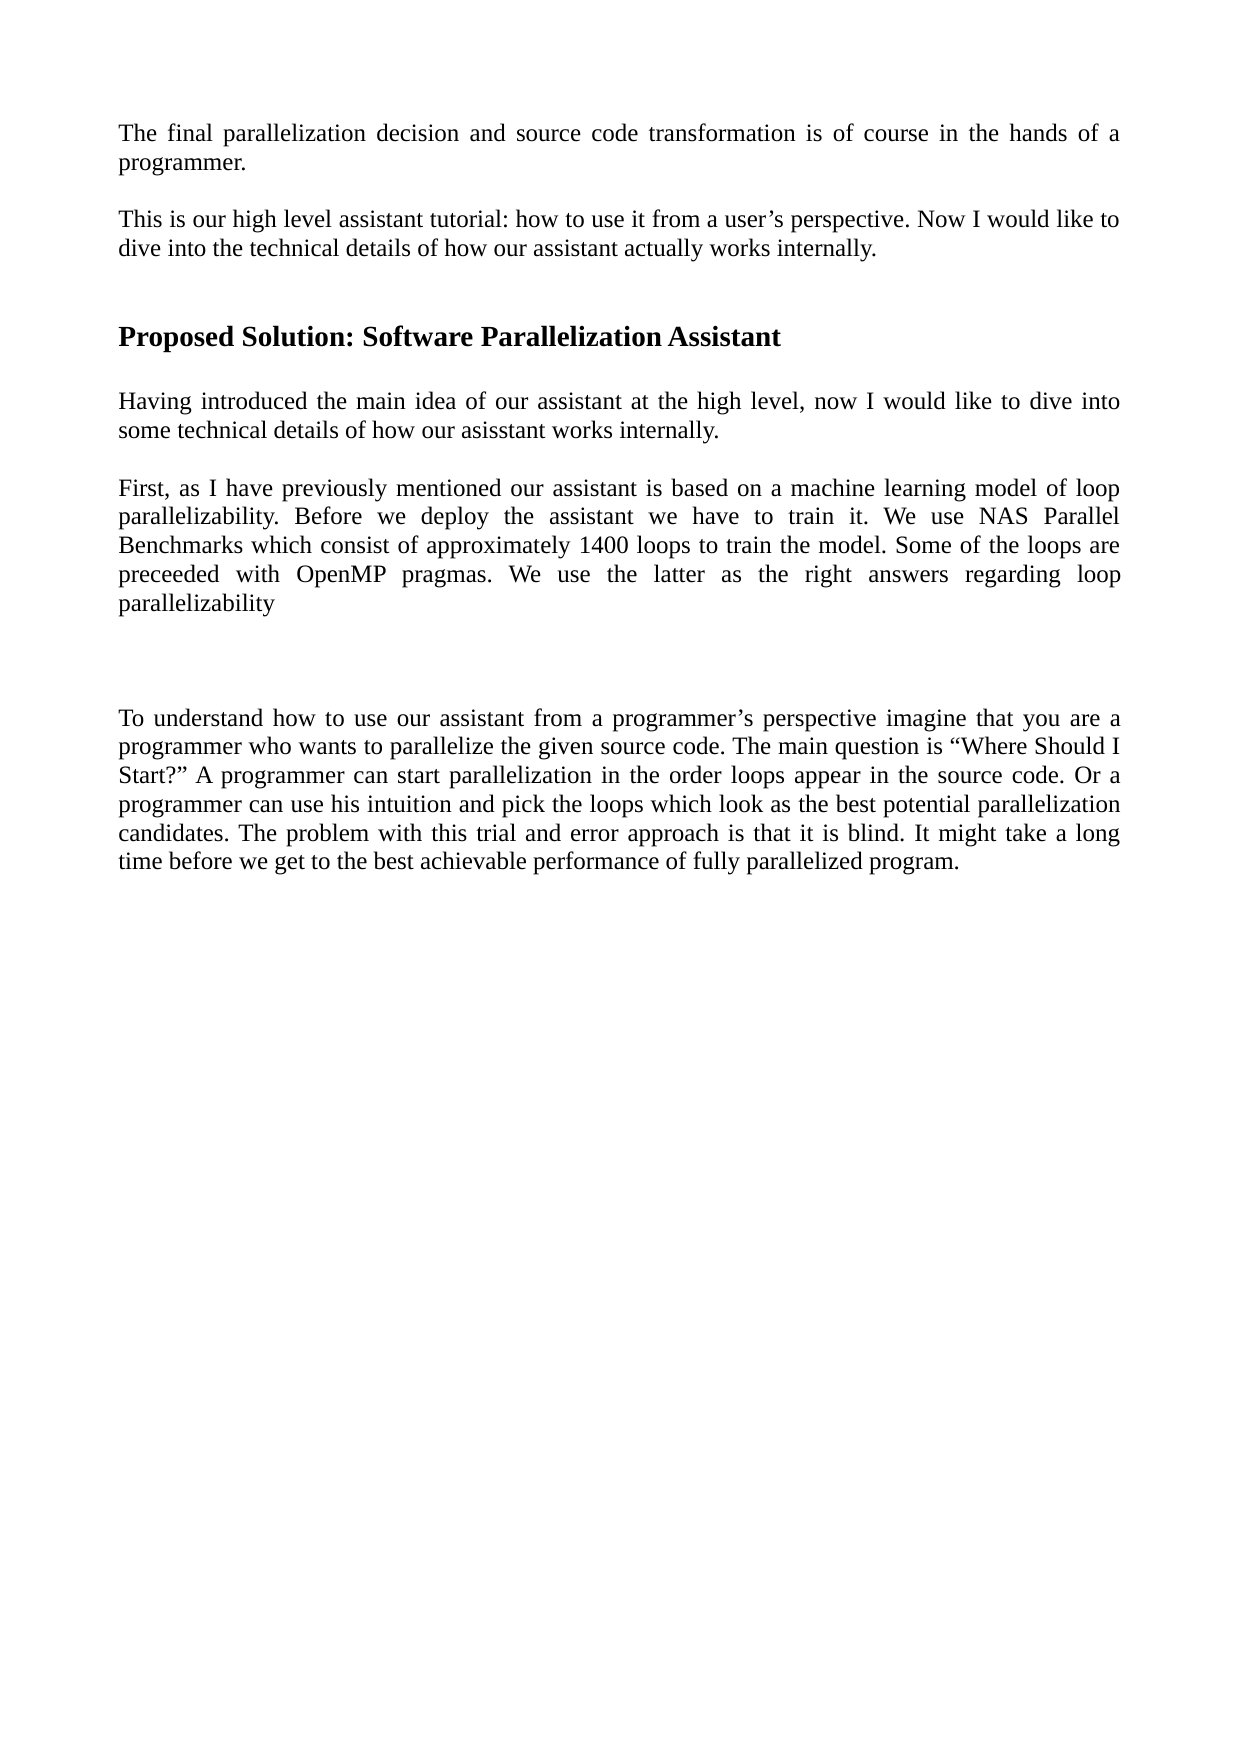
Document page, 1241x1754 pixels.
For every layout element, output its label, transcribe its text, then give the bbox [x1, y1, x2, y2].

text To understand how to use our assistant from a programmer’s perspective imagine that you are a programmer who wants to parallelize the given source code. The main question is “Where Should I Start?” A programmer can start parallelization in the order loops appear in the source code. Or a programmer can use his intuition and pick the loops which look as the best potential parallelization candidates. The problem with this trial and error approach is that it is blind. It might take a long time before we get to the best achievable performance of fully parallelized program. [118, 703, 1122, 875]
text The final parallelization decision and source code transformation is of course in the hands of a programmer. [118, 118, 1122, 176]
text Proposed Solution: Software Parallelization Assistant [118, 319, 1122, 353]
text Having introduced the main idea of our assistant at the high level, now I would like to dive into some technical details of how our asisstant works internally. [118, 386, 1122, 444]
text First, as I have previously mentioned our assistant is based on a machine learning model of loop parallelizability. Before we deploy the assistant we have to train it. We use NAS Parallel Benchmarks which consist of approximately 1400 loops to train the model. Some of the loops are preceeded with OpenMP pragmas. We use the latter as the right answers regarding loop parallelizability [118, 473, 1122, 616]
text This is our high level assistant tutorial: how to use it from a user’s perspective. Now I would like to dive into the technical details of how our assistant actually works internally. [118, 204, 1122, 262]
